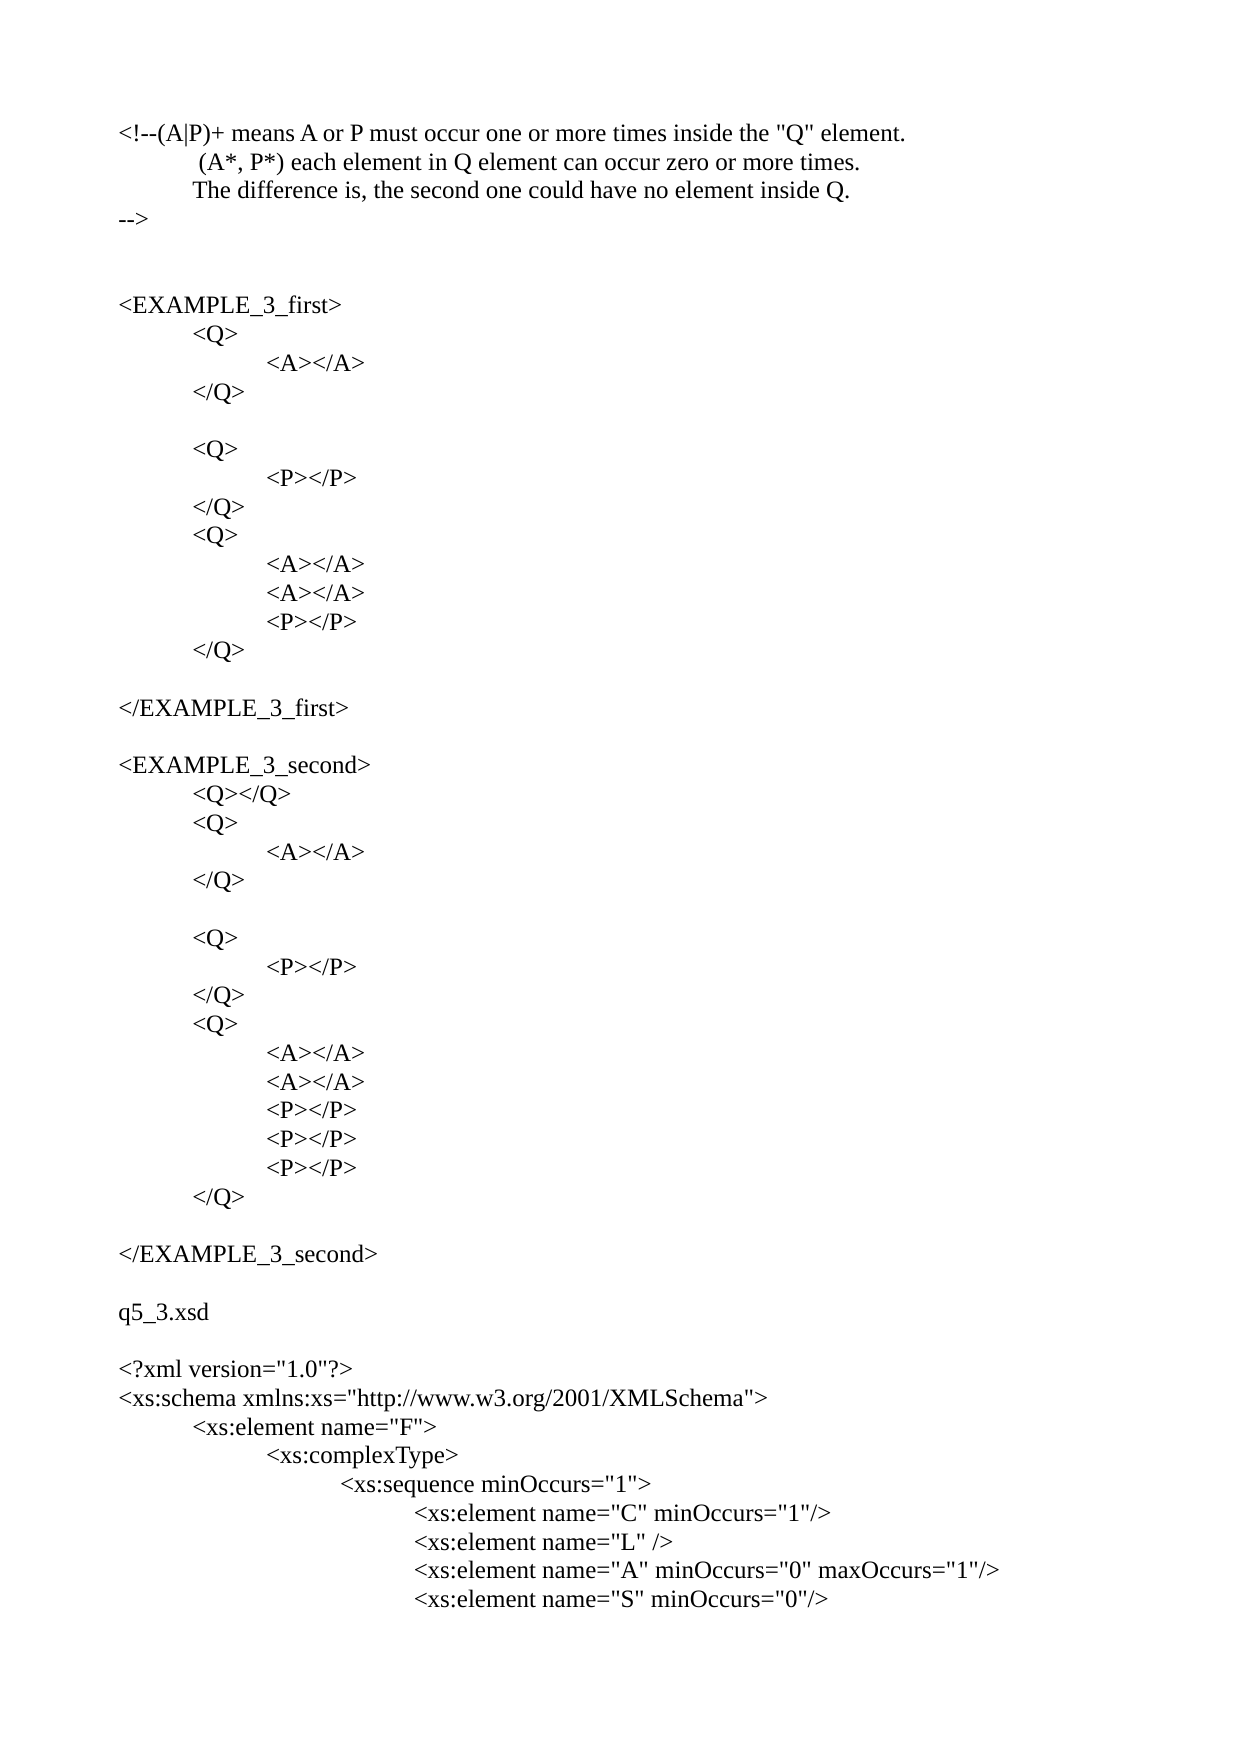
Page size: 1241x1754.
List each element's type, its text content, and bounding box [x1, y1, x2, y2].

text </Q> [118, 866, 1122, 894]
text <P></P> [118, 1124, 1122, 1153]
text <Q> [118, 808, 1122, 837]
text <A></A> [118, 348, 1122, 377]
text <A></A> [118, 1067, 1122, 1096]
text <Q></Q> [118, 779, 1122, 808]
text <P></P> [118, 463, 1122, 492]
text <Q> [118, 319, 1122, 348]
text (A*, P*) each element in Q element can occur zero or more times. [118, 147, 1122, 176]
text <A></A> [118, 837, 1122, 866]
text <P></P> [118, 1153, 1122, 1182]
text <!--(A|P)+ means A or P must occur one or more times inside the "Q" element. [118, 118, 1122, 147]
text <A></A> [118, 549, 1122, 578]
text <?xml version="1.0"?> [118, 1354, 1122, 1383]
text <A></A> [118, 578, 1122, 607]
text </Q> [118, 377, 1122, 406]
text q5_3.xsd [118, 1297, 1122, 1326]
text <Q> [118, 923, 1122, 952]
text <Q> [118, 1009, 1122, 1038]
text <xs:schema xmlns:xs="http://www.w3.org/2001/XMLSchema"> [118, 1383, 1122, 1412]
text </EXAMPLE_3_first> [118, 693, 1122, 722]
text <xs:element name="C" minOccurs="1"/> [118, 1498, 1122, 1527]
text <P></P> [118, 607, 1122, 636]
text <P></P> [118, 1096, 1122, 1124]
text <Q> [118, 434, 1122, 463]
text The difference is, the second one could have no element inside Q. [118, 176, 1122, 204]
text <EXAMPLE_3_second> [118, 751, 1122, 779]
text <xs:sequence minOccurs="1"> [118, 1469, 1122, 1498]
text <xs:element name="L" /> [118, 1527, 1122, 1556]
text <P></P> [118, 952, 1122, 981]
text <A></A> [118, 1038, 1122, 1067]
text </Q> [118, 636, 1122, 664]
text <EXAMPLE_3_first> [118, 291, 1122, 319]
text <xs:complexType> [118, 1441, 1122, 1469]
text </EXAMPLE_3_second> [118, 1239, 1122, 1268]
text </Q> [118, 492, 1122, 521]
text </Q> [118, 981, 1122, 1009]
text --> [118, 204, 1122, 233]
text <xs:element name="S" minOccurs="0"/> [118, 1584, 1122, 1613]
text <Q> [118, 521, 1122, 549]
text <xs:element name="A" minOccurs="0" maxOccurs="1"/> [118, 1556, 1122, 1584]
text </Q> [118, 1182, 1122, 1211]
text <xs:element name="F"> [118, 1412, 1122, 1441]
